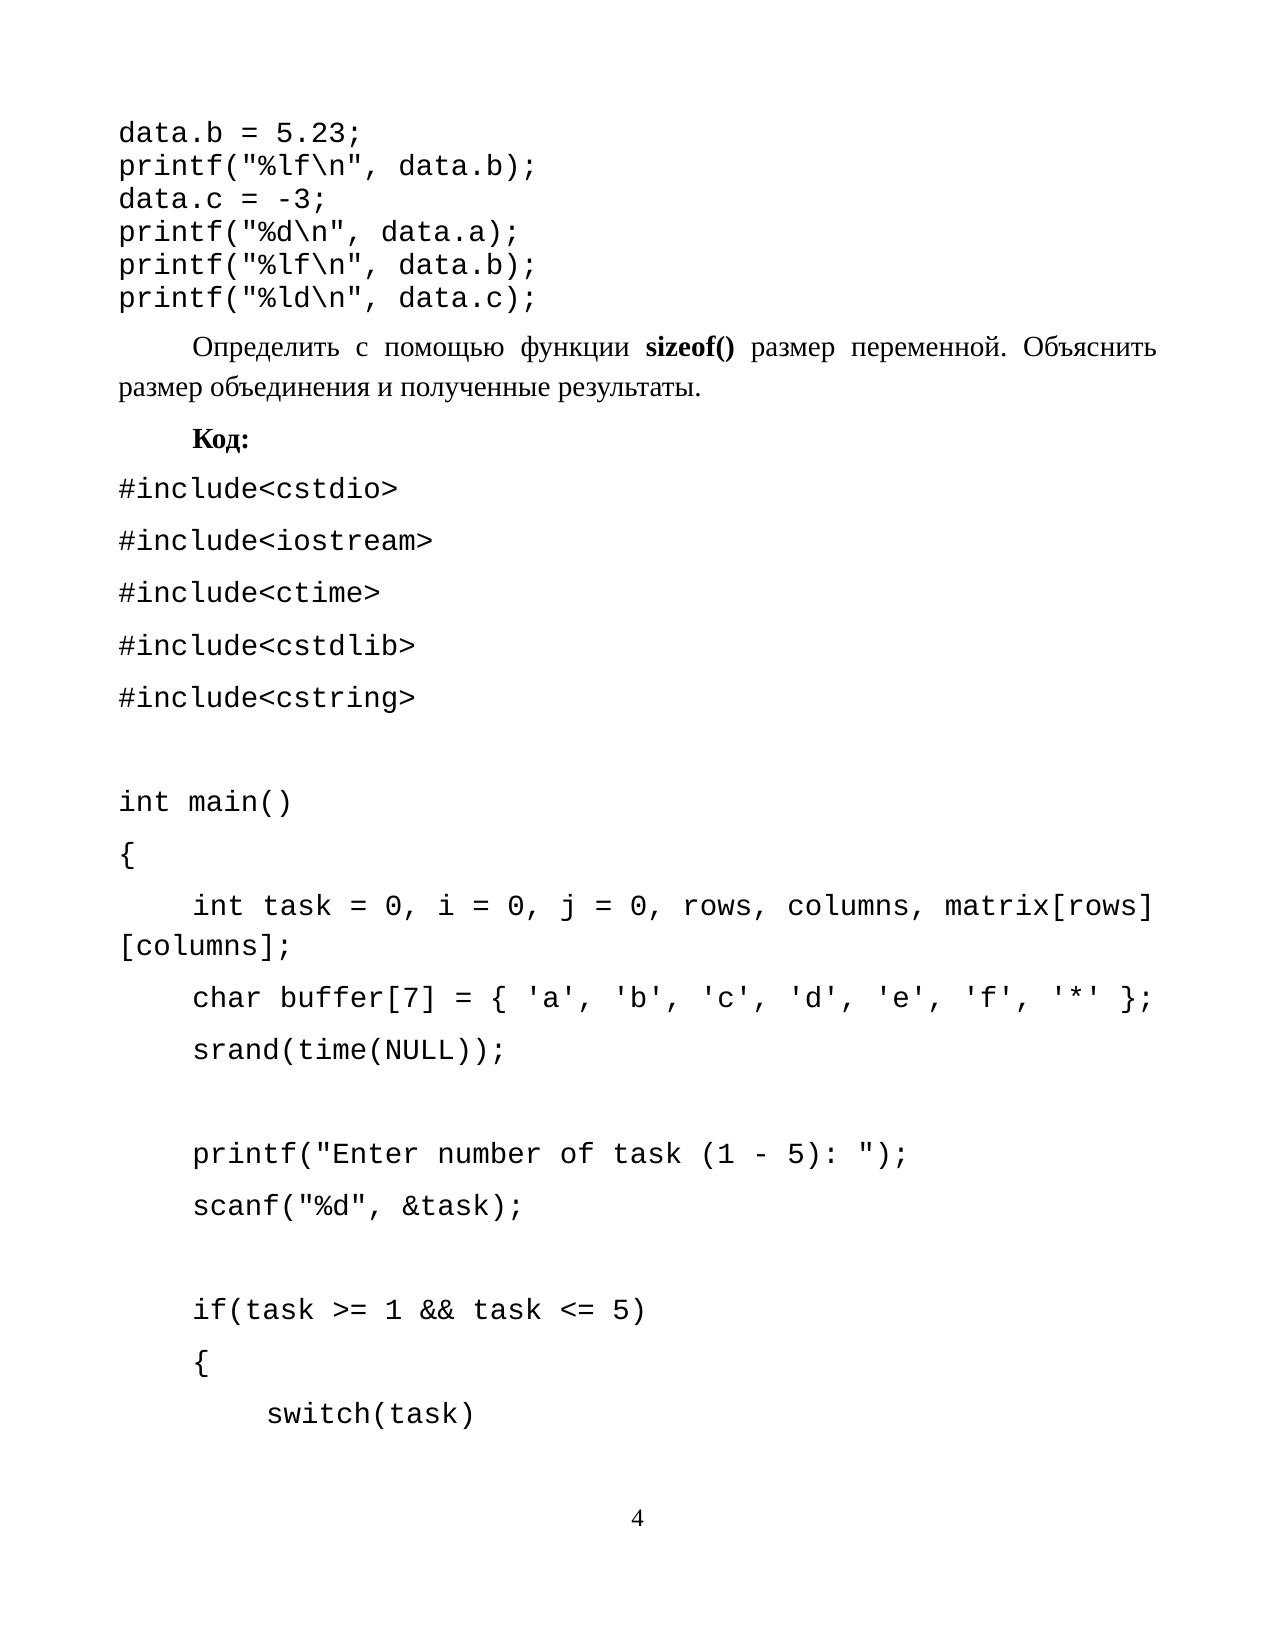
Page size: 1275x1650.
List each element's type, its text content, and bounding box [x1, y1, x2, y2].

text { [118, 1347, 1157, 1380]
text if(task >= 1 && task <= 5) [118, 1295, 1157, 1328]
text Определить с помощью функции sizeof() размер переменной. Объяснить размер объединения и полученные результаты. [118, 329, 1157, 402]
text int main() [118, 787, 1157, 820]
text #include<cstdlib> [118, 631, 1157, 664]
text switch(task) [118, 1399, 1157, 1432]
text Код: [118, 422, 1157, 455]
text srand(time(NULL)); [118, 1035, 1157, 1068]
text printf("Enter number of task (1 - 5): "); [118, 1139, 1157, 1172]
text printf("%ld\n", data.c); [118, 283, 1157, 316]
text #include<cstring> [118, 683, 1157, 716]
text char buffer[7] = { 'a', 'b', 'c', 'd', 'e', 'f', '*' }; [118, 983, 1157, 1016]
text int task = 0, i = 0, j = 0, rows, columns, matrix[rows][columns]; [118, 891, 1157, 964]
text printf("%lf\n", data.b); [118, 250, 1157, 283]
text #include<iostream> [118, 526, 1157, 559]
text { [118, 839, 1157, 872]
text data.c = -3; [118, 184, 1157, 217]
text printf("%d\n", data.a); [118, 217, 1157, 250]
text #include<cstdio> [118, 474, 1157, 507]
text data.b = 5.23; [118, 118, 1157, 151]
text #include<ctime> [118, 578, 1157, 612]
text printf("%lf\n", data.b); [118, 151, 1157, 184]
text scanf("%d", &task); [118, 1191, 1157, 1224]
